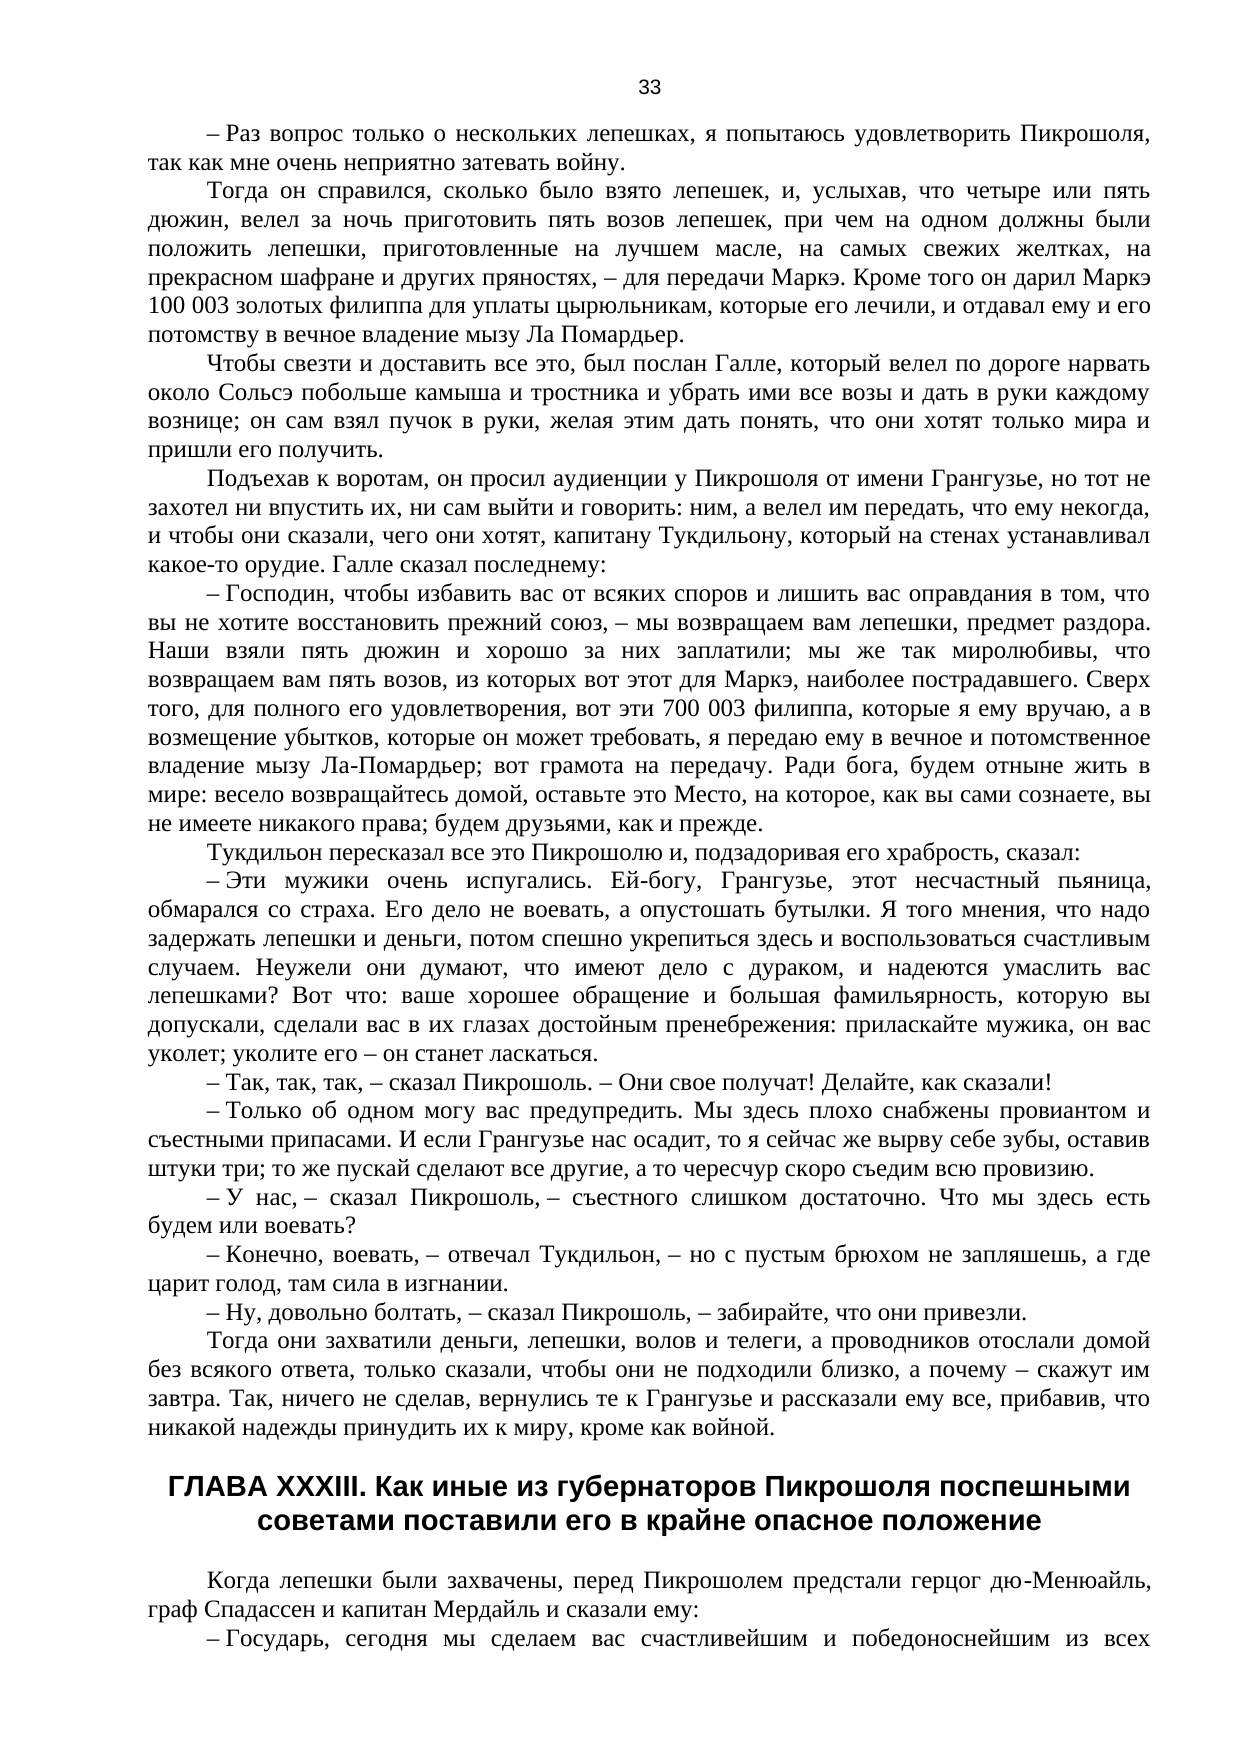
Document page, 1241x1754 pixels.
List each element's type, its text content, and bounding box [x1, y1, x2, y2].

text Подъехав к воротам, он просил аудиенции у Пикрошоля от имени Грангузье, но тот не захотел ни впустить их, ни сам выйти и говорить: ним, а велел им передать, что ему некогда, и чтобы они сказали, чего они хотят, капитану Тукдильону, который на стенах устанавливал какое‑то орудие. Галле сказал последнему: [148, 463, 1152, 578]
text – У нас, – сказал Пикрошоль, – съестного слишком достаточно. Что мы здесь есть будем или воевать? [148, 1182, 1152, 1239]
text – Так, так, так, – сказал Пикрошоль. – Они свое получат! Делайте, как сказали! [148, 1067, 1152, 1096]
text – Эти мужики очень испугались. Ей‑богу, Грангузье, этот несчастный пьяница, обмарался со страха. Его дело не воевать, а опустошать бутылки. Я того мнения, что надо задержать лепешки и деньги, потом спешно укрепиться здесь и воспользоваться счастливым случаем. Неужели они думают, что имеют дело с дураком, и надеются умаслить вас лепешками? Вот что: ваше хорошее обращение и большая фамильярность, которую вы допускали, сделали вас в их глазах достойным пренебрежения: приласкайте мужика, он вас уколет; уколите его – он станет ласкаться. [148, 866, 1152, 1067]
text – Ну, довольно болтать, – сказал Пикрошоль, – забирайте, что они привезли. [148, 1297, 1152, 1326]
text – Господин, чтобы избавить вас от всяких споров и лишить вас оправдания в том, что вы не хотите восстановить прежний союз, – мы возвращаем вам лепешки, предмет раздора. Наши взяли пять дюжин и хорошо за них заплатили; мы же так миролюбивы, что возвращаем вам пять возов, из которых вот этот для Маркэ, наиболее пострадавшего. Сверх того, для полного его удовлетворения, вот эти 700 003 филиппа, которые я ему вручаю, а в возмещение убытков, которые он может требовать, я передаю ему в вечное и потомственное владение мызу Ла‑Помардьер; вот грамота на передачу. Ради бога, будем отныне жить в мире: весело возвращайтесь домой, оставьте это Место, на которое, как вы сами сознаете, вы не имеете никакого права; будем друзьями, как и прежде. [148, 578, 1152, 837]
subtitle ГЛАВА XXXIII. Как иные из губернаторов Пикрошоля поспешными советами поставили его в крайне опасное положение [148, 1469, 1152, 1536]
text Тогда они захватили деньги, лепешки, волов и телеги, а проводников отослали домой без всякого ответа, только сказали, чтобы они не подходили близко, а почему – скажут им завтра. Так, ничего не сделав, вернулись те к Грангузье и рассказали ему все, прибавив, что никакой надежды принудить их к миру, кроме как войной. [148, 1326, 1152, 1441]
text Чтобы свезти и доставить все это, был послан Галле, который велел по дороге нарвать около Сольсэ побольше камыша и тростника и убрать ими все возы и дать в руки каждому вознице; он сам взял пучок в руки, желая этим дать понять, что они хотят только мира и пришли его получить. [148, 348, 1152, 463]
text Тогда он справился, сколько было взято лепешек, и, услыхав, что четыре или пять дюжин, велел за ночь приготовить пять возов лепешек, при чем на одном должны были положить лепешки, приготовленные на лучшем масле, на самых свежих желтках, на прекрасном шафране и других пряностях, – для передачи Маркэ. Кроме того он дарил Маркэ 100 003 золотых филиппа для уплаты цырюльникам, которые его лечили, и отдавал ему и его потомству в вечное владение мызу Ла Помардьер. [148, 176, 1152, 348]
text – Только об одном могу вас предупредить. Мы здесь плохо снабжены провиантом и съестными припасами. И если Грангузье нас осадит, то я сейчас же вырву себе зубы, оставив штуки три; то же пускай сделают все другие, а то чересчур скоро съедим всю провизию. [148, 1096, 1152, 1182]
text Когда лепешки были захвачены, перед Пикрошолем предстали герцог дю‑Менюайль, граф Спадассен и капитан Мердайль и сказали ему: [148, 1565, 1152, 1623]
text – Государь, сегодня мы сделаем вас счастливейшим и победоноснейшим из всех [148, 1623, 1152, 1651]
text Тукдильон пересказал все это Пикрошолю и, подзадоривая его храбрость, сказал: [148, 837, 1152, 866]
text – Конечно, воевать, – отвечал Тукдильон, – но с пустым брюхом не запляшешь, а где царит голод, там сила в изгнании. [148, 1239, 1152, 1297]
text – Раз вопрос только о нескольких лепешках, я попытаюсь удовлетворить Пикрошоля, так как мне очень неприятно затевать войну. [148, 118, 1152, 176]
